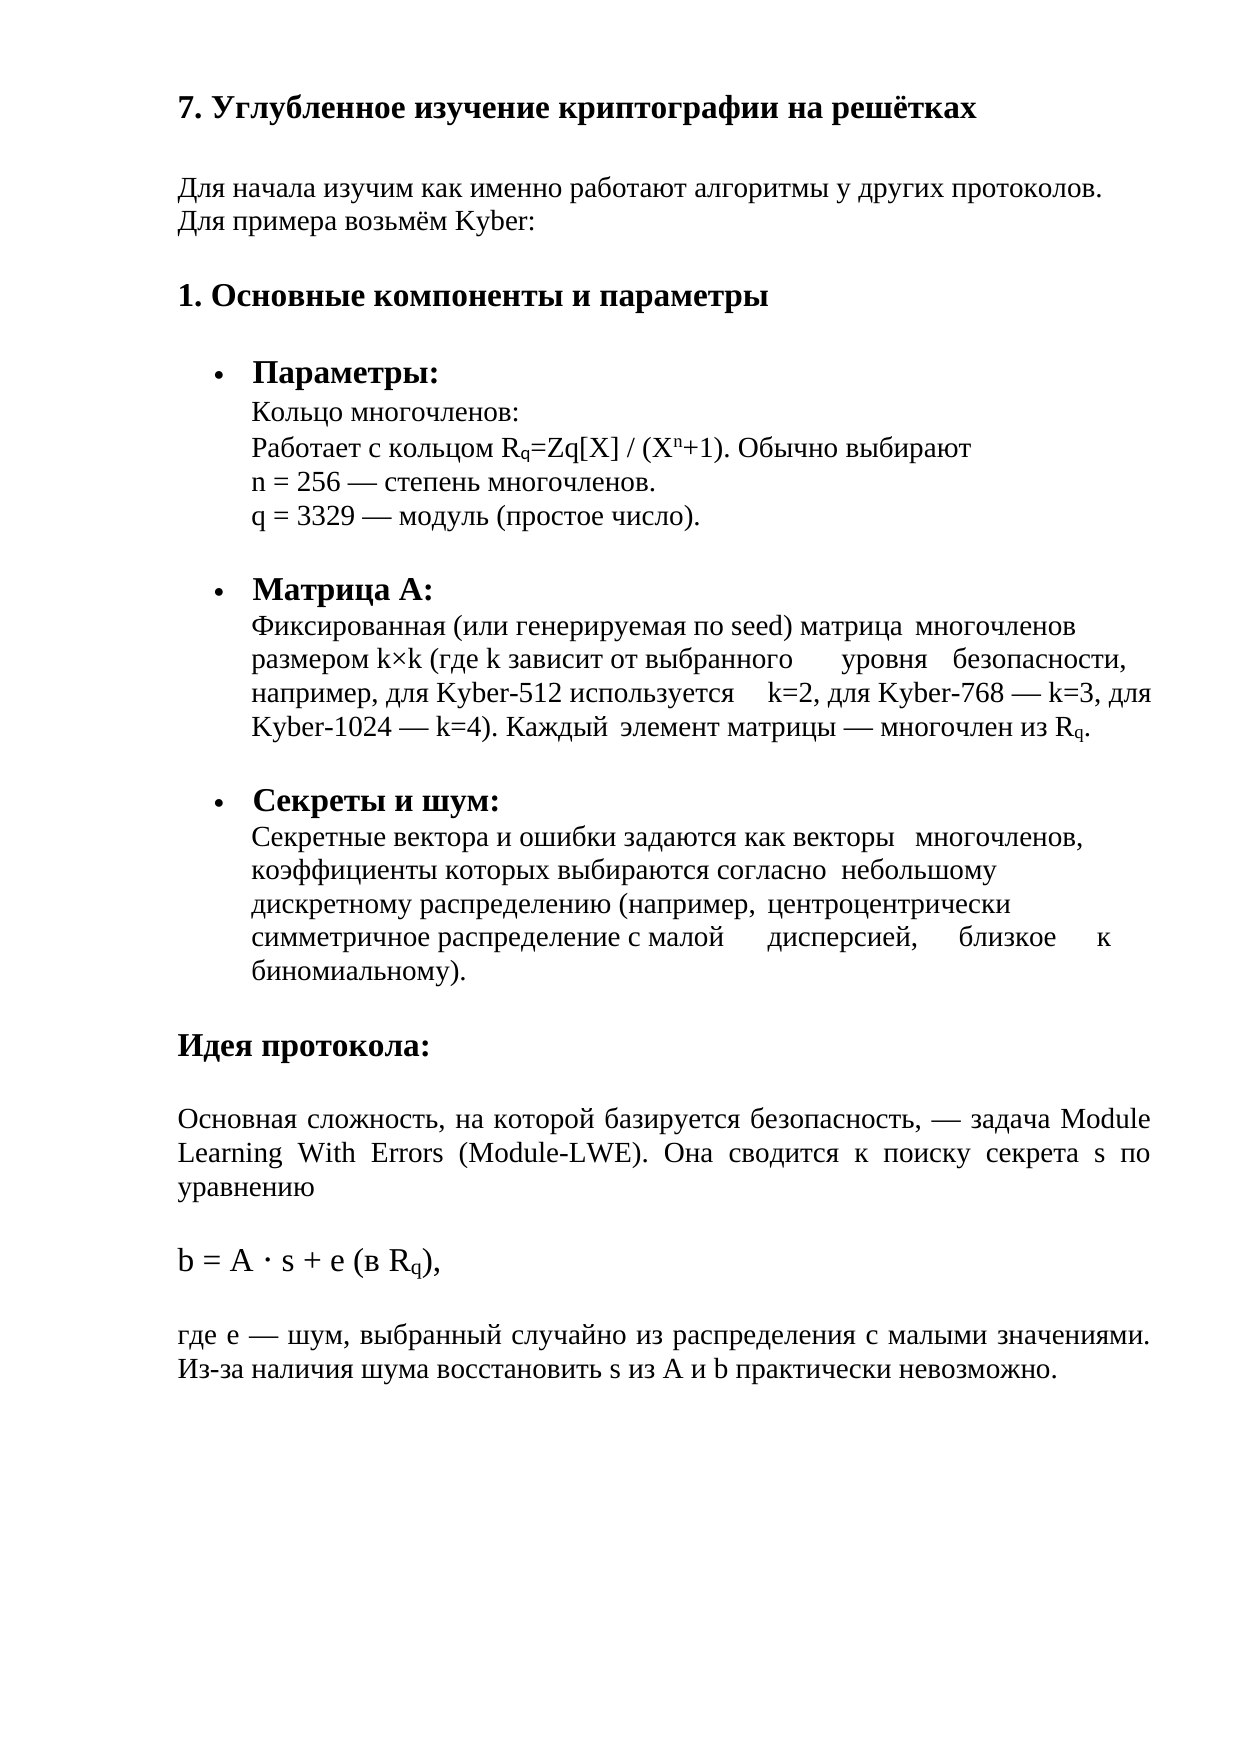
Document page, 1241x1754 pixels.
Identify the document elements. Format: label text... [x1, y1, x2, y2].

text Секретные вектора и ошибки задаются как векторы многочленов, коэффициенты которых выбираются согласно небольшому дискретному распределению (например, центроцентрически симметричное распределение с малой дисперсией, близкое к биномиальному). [177, 819, 1152, 987]
text Работает с кольцом Rq=Zq[X] / (Xn+1). Обычно выбирают [177, 429, 1152, 464]
text Фиксированная (или генерируемая по seed) матрица многочленов размером k×k (где k зависит от выбранного уровня безопасности, например, для Kyber-512 используется k=2, для Kyber-768 — k=3, для Kyber-1024 — k=4). Каждый элемент матрицы — многочлен из Rq. [177, 608, 1152, 742]
subtitle 7. Углубленное изучение криптографии на решётках [177, 87, 1152, 126]
text где e — шум, выбранный случайно из распределения с малыми значениями. Из-за наличия шума восстановить s из A и b практически невозможно. [177, 1317, 1152, 1384]
text b = A ⋅ s + e (в Rq), [177, 1241, 1152, 1279]
list Матрица A: [215, 570, 1152, 608]
text Для примера возьмём Kyber: [177, 203, 1152, 237]
list Секреты и шум: [215, 781, 1152, 819]
text n = 256 — степень многочленов. [177, 464, 1152, 498]
text Для начала изучим как именно работают алгоритмы у других протоколов. [177, 170, 1152, 203]
text Кольцо многочленов: [177, 390, 1152, 429]
text Идея протокола: [177, 1025, 1152, 1063]
text q = 3329 — модуль (простое число). [177, 498, 1152, 531]
text Основная сложность, на которой базируется безопасность, — задача Module Learning With Errors (Module-LWE). Она сводится к поиску секрета s по уравнению [177, 1102, 1152, 1202]
list Параметры: [215, 352, 1152, 390]
text 1. Основные компоненты и параметры [177, 275, 1152, 314]
